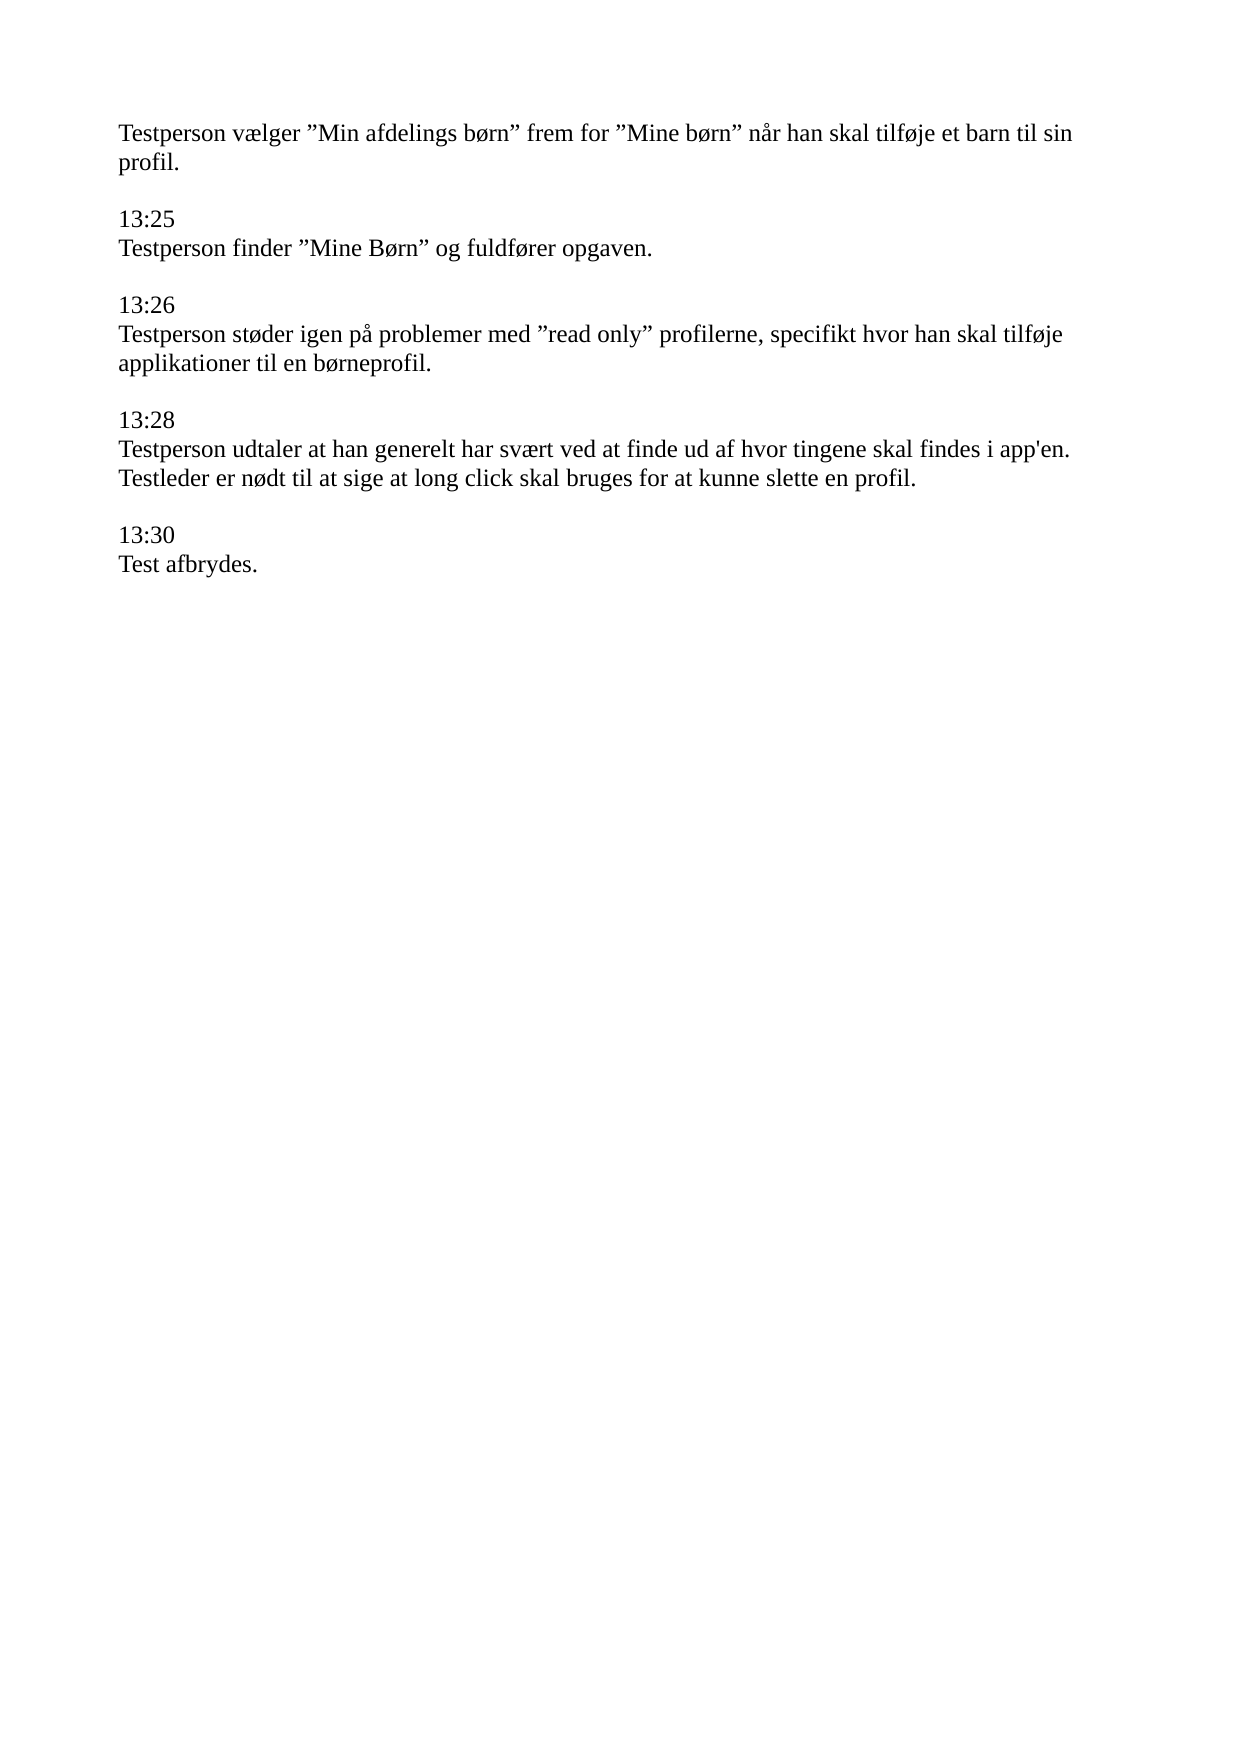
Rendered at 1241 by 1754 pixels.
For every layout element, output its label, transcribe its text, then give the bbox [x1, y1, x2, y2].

text Testperson finder ”Mine Børn” og fuldfører opgaven. [118, 233, 1122, 262]
text Testleder er nødt til at sige at long click skal bruges for at kunne slette en profil. [118, 463, 1122, 492]
text Testperson vælger ”Min afdelings børn” frem for ”Mine børn” når han skal tilføje et barn til sin profil. [118, 118, 1122, 176]
text 13:30 [118, 521, 1122, 549]
text 13:26 [118, 291, 1122, 319]
text Testperson udtaler at han generelt har svært ved at finde ud af hvor tingene skal findes i app'en. [118, 434, 1122, 463]
text 13:25 [118, 204, 1122, 233]
text 13:28 [118, 406, 1122, 434]
text Test afbrydes. [118, 549, 1122, 578]
text Testperson støder igen på problemer med ”read only” profilerne, specifikt hvor han skal tilføje applikationer til en børneprofil. [118, 319, 1122, 377]
